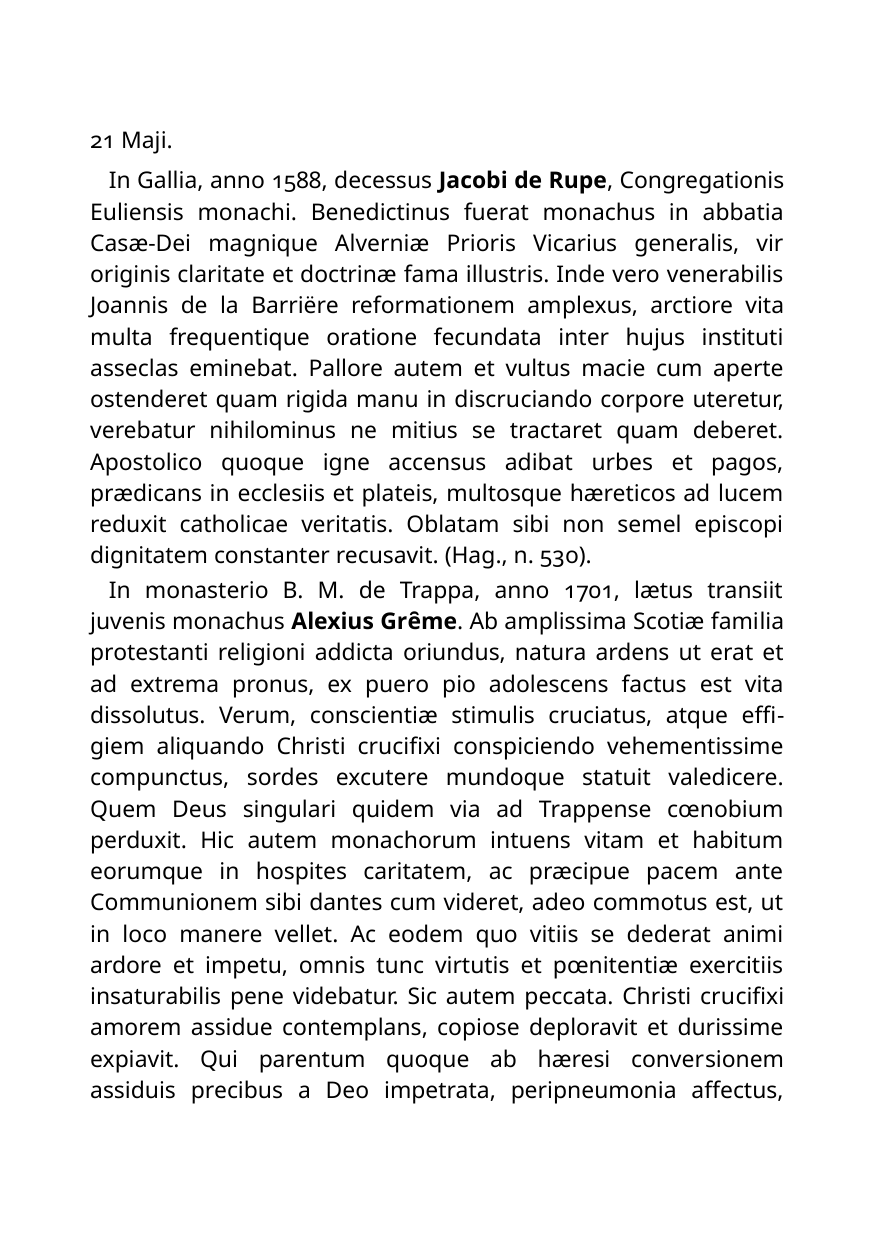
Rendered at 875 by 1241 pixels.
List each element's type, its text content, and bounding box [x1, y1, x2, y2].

text 21 Maji. [90, 124, 784, 156]
text In monasterio B. M. de Trappa, anno 1701, lætus transiit juvenis monachus Alexius Grȇme. Ab amplissima Scotiæ fami­lia protestanti religioni addicta oriundus, natura ardens ut erat et ad extrema pronus, ex puero pio adolescens factus est vita dissolutus. Verum, conscientiæ stimulis cruciatus, atque effi­giem aliquando Christi crucifixi conspiciendo vehementissime compunctus, sordes excutere mundoque statuit valedicere. Quem Deus singulari quidem via ad Trappense cœnobium perduxit. Hic autem monachorum intuens vitam et habitum eorumque in hospites caritatem, ac præcipue pacem ante Communionem sibi dantes cum videret, adeo commotus est, ut in loco manere vellet. Ac eodem quo vitiis se dederat animi ardore et impetu, omnis tunc virtutis et pœnitentiæ exercitiis insaturabilis pene videbatur. Sic autem peccata. Christi cru­cifixi amorem assidue contemplans, copiose deploravit et durissime expiavit. Qui parentum quoque ab hæresi conver­sionem assiduis precibus a Deo impetrata, peripneumonia affectus, [90, 574, 784, 1105]
text In Gallia, anno 1588, decessus Jacobi de Rupe, Congre­gationis Euliensis monachi. Benedictinus fuerat monachus in abbatia Casæ-Dei magnique Alverniæ Prioris Vicarius generalis, vir originis claritate et doctrinæ fama illustris. Inde vero venerabilis Joannis de la Barriëre reformationem am­plexus, arctiore vita multa frequentique oratione fecundata inter hujus instituti asseclas eminebat. Pallore autem et vultus macie cum aperte ostenderet quam rigida manu in discru­ciando corpore uteretur, verebatur nihilominus ne mitius se tractaret quam deberet. Apostolico quoque igne accensus adibat urbes et pagos, prædicans in ecclesiis et plateis, multosque hæreticos ad lucem reduxit catholicae veritatis. Oblatam sibi non semel episcopi dignitatem constanter recusavit. (Hag., n. 53o). [90, 164, 784, 571]
